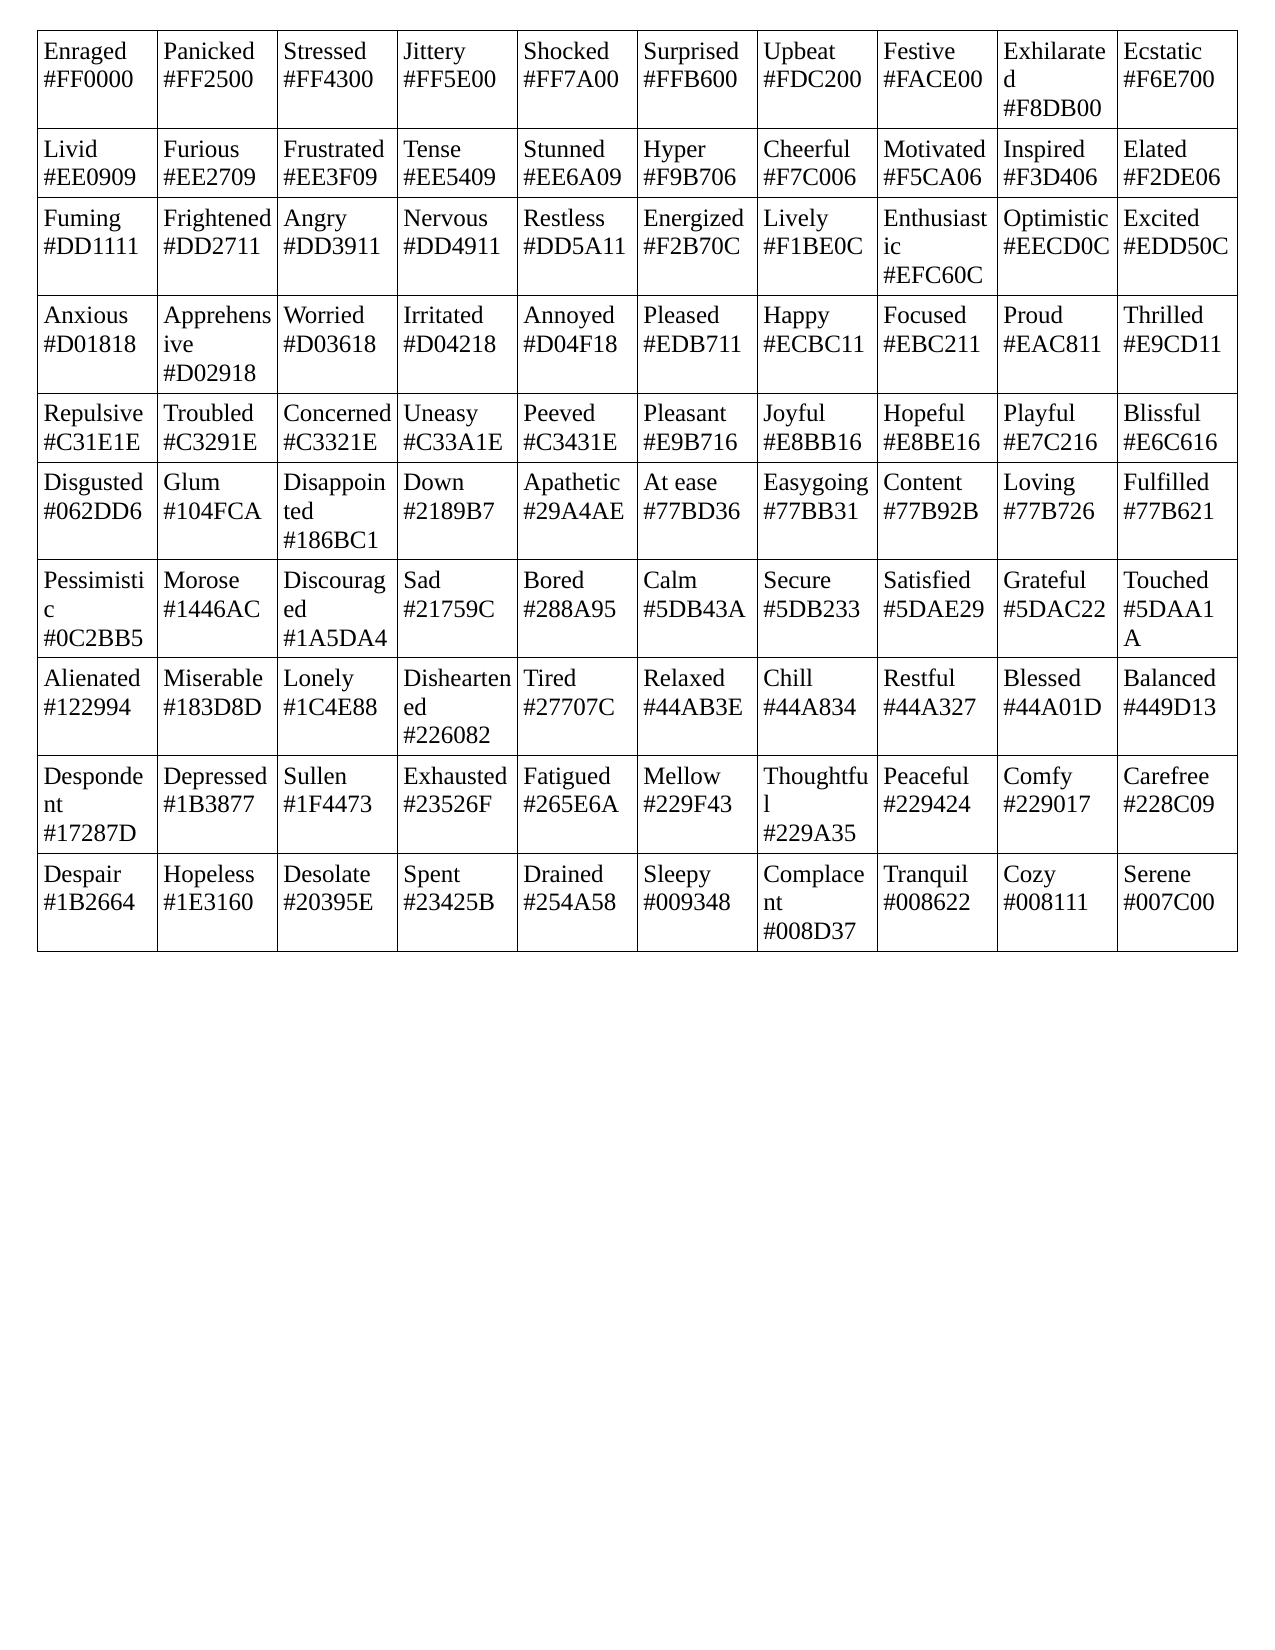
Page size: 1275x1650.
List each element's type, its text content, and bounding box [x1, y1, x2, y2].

table_cell Optimistic #EECD0C [998, 198, 1117, 295]
table_cell Apprehensive #D02918 [158, 296, 277, 392]
table_cell Grateful #5DAC22 [998, 560, 1117, 657]
table_cell Thoughtful #229A35 [758, 756, 877, 853]
table_cell Restless #DD5A11 [518, 198, 637, 295]
table_cell Pleasant #E9B716 [638, 394, 757, 462]
table_cell Thrilled #E9CD11 [1118, 296, 1237, 392]
table_cell Fulfilled #77B621 [1118, 463, 1237, 559]
table_cell Cheerful #F7C006 [758, 129, 877, 197]
table_cell Disgusted #062DD6 [38, 463, 157, 559]
table_cell Tranquil #008622 [878, 854, 997, 951]
table_cell Morose #1446AC [158, 560, 277, 657]
table_cell Furious #EE2709 [158, 129, 277, 197]
table_cell Discouraged #1A5DA4 [278, 560, 397, 657]
table_cell Depressed #1B3877 [158, 756, 277, 853]
table_cell Tired #27707C [518, 658, 637, 755]
table_cell Disheartened #226082 [398, 658, 517, 755]
table_cell Pessimistic #0C2BB5 [38, 560, 157, 657]
table_cell Happy #ECBC11 [758, 296, 877, 392]
table_cell Calm #5DB43A [638, 560, 757, 657]
table_cell Energized #F2B70C [638, 198, 757, 295]
table_cell Touched #5DAA1A [1118, 560, 1237, 657]
table_cell Worried #D03618 [278, 296, 397, 392]
table_cell Sleepy #009348 [638, 854, 757, 951]
table_cell Frightened #DD2711 [158, 198, 277, 295]
table_cell Elated #F2DE06 [1118, 129, 1237, 197]
table_cell Hopeful #E8BE16 [878, 394, 997, 462]
table_cell Hopeless #1E3160 [158, 854, 277, 951]
table_cell At ease #77BD36 [638, 463, 757, 559]
table_cell Easygoing #77BB31 [758, 463, 877, 559]
table_header Shocked #FF7A00 [518, 31, 637, 128]
table_cell Playful #E7C216 [998, 394, 1117, 462]
table_cell Secure #5DB233 [758, 560, 877, 657]
table_cell Relaxed #44AB3E [638, 658, 757, 755]
table_cell Despondent #17287D [38, 756, 157, 853]
table_cell Serene #007C00 [1118, 854, 1237, 951]
table_header Surprised #FFB600 [638, 31, 757, 128]
table_cell Exhausted #23526F [398, 756, 517, 853]
table_cell Bored #288A95 [518, 560, 637, 657]
table_cell Cozy #008111 [998, 854, 1117, 951]
table_cell Motivated #F5CA06 [878, 129, 997, 197]
table_cell Alienated #122994 [38, 658, 157, 755]
table_cell Drained #254A58 [518, 854, 637, 951]
table_cell Enthusiastic #EFC60C [878, 198, 997, 295]
table_cell Focused #EBC211 [878, 296, 997, 392]
table_cell Nervous #DD4911 [398, 198, 517, 295]
table_cell Complacent #008D37 [758, 854, 877, 951]
table_header Panicked #FF2500 [158, 31, 277, 128]
table_cell Glum #104FCA [158, 463, 277, 559]
table_cell Disappointed #186BC1 [278, 463, 397, 559]
table_cell Desolate #20395E [278, 854, 397, 951]
table_cell Excited #EDD50C [1118, 198, 1237, 295]
table_cell Content #77B92B [878, 463, 997, 559]
table_cell Livid #EE0909 [38, 129, 157, 197]
table_cell Fuming #DD1111 [38, 198, 157, 295]
table_cell Peaceful #229424 [878, 756, 997, 853]
table_cell Annoyed #D04F18 [518, 296, 637, 392]
table_cell Anxious #D01818 [38, 296, 157, 392]
table_cell Balanced #449D13 [1118, 658, 1237, 755]
table_cell Fatigued #265E6A [518, 756, 637, 853]
table_cell Repulsive #C31E1E [38, 394, 157, 462]
table_cell Restful #44A327 [878, 658, 997, 755]
table_header Enraged #FF0000 [38, 31, 157, 128]
table_header Festive #FACE00 [878, 31, 997, 128]
table_cell Sullen #1F4473 [278, 756, 397, 853]
table_cell Comfy #229017 [998, 756, 1117, 853]
table_header Jittery #FF5E00 [398, 31, 517, 128]
table_cell Mellow #229F43 [638, 756, 757, 853]
table_cell Miserable #183D8D [158, 658, 277, 755]
table_header Ecstatic #F6E700 [1118, 31, 1237, 128]
table_cell Tense #EE5409 [398, 129, 517, 197]
table_cell Hyper #F9B706 [638, 129, 757, 197]
table_cell Apathetic #29A4AE [518, 463, 637, 559]
table_header Upbeat #FDC200 [758, 31, 877, 128]
table_cell Carefree #228C09 [1118, 756, 1237, 853]
table_header Exhilarated #F8DB00 [998, 31, 1117, 128]
table_cell Proud #EAC811 [998, 296, 1117, 392]
table_cell Chill #44A834 [758, 658, 877, 755]
table_header Stressed #FF4300 [278, 31, 397, 128]
table_cell Lonely #1C4E88 [278, 658, 397, 755]
table_cell Uneasy #C33A1E [398, 394, 517, 462]
table_cell Troubled #C3291E [158, 394, 277, 462]
table_cell Loving #77B726 [998, 463, 1117, 559]
table_cell Pleased #EDB711 [638, 296, 757, 392]
table_cell Stunned #EE6A09 [518, 129, 637, 197]
table_cell Blissful #E6C616 [1118, 394, 1237, 462]
table_cell Down #2189B7 [398, 463, 517, 559]
table_cell Despair #1B2664 [38, 854, 157, 951]
table_cell Concerned #C3321E [278, 394, 397, 462]
table_cell Joyful #E8BB16 [758, 394, 877, 462]
table_cell Peeved #C3431E [518, 394, 637, 462]
table_cell Spent #23425B [398, 854, 517, 951]
table_cell Angry #DD3911 [278, 198, 397, 295]
table_cell Sad #21759C [398, 560, 517, 657]
table_cell Satisfied #5DAE29 [878, 560, 997, 657]
table_cell Frustrated #EE3F09 [278, 129, 397, 197]
table_cell Inspired #F3D406 [998, 129, 1117, 197]
table_cell Irritated #D04218 [398, 296, 517, 392]
table_cell Blessed #44A01D [998, 658, 1117, 755]
table_cell Lively #F1BE0C [758, 198, 877, 295]
